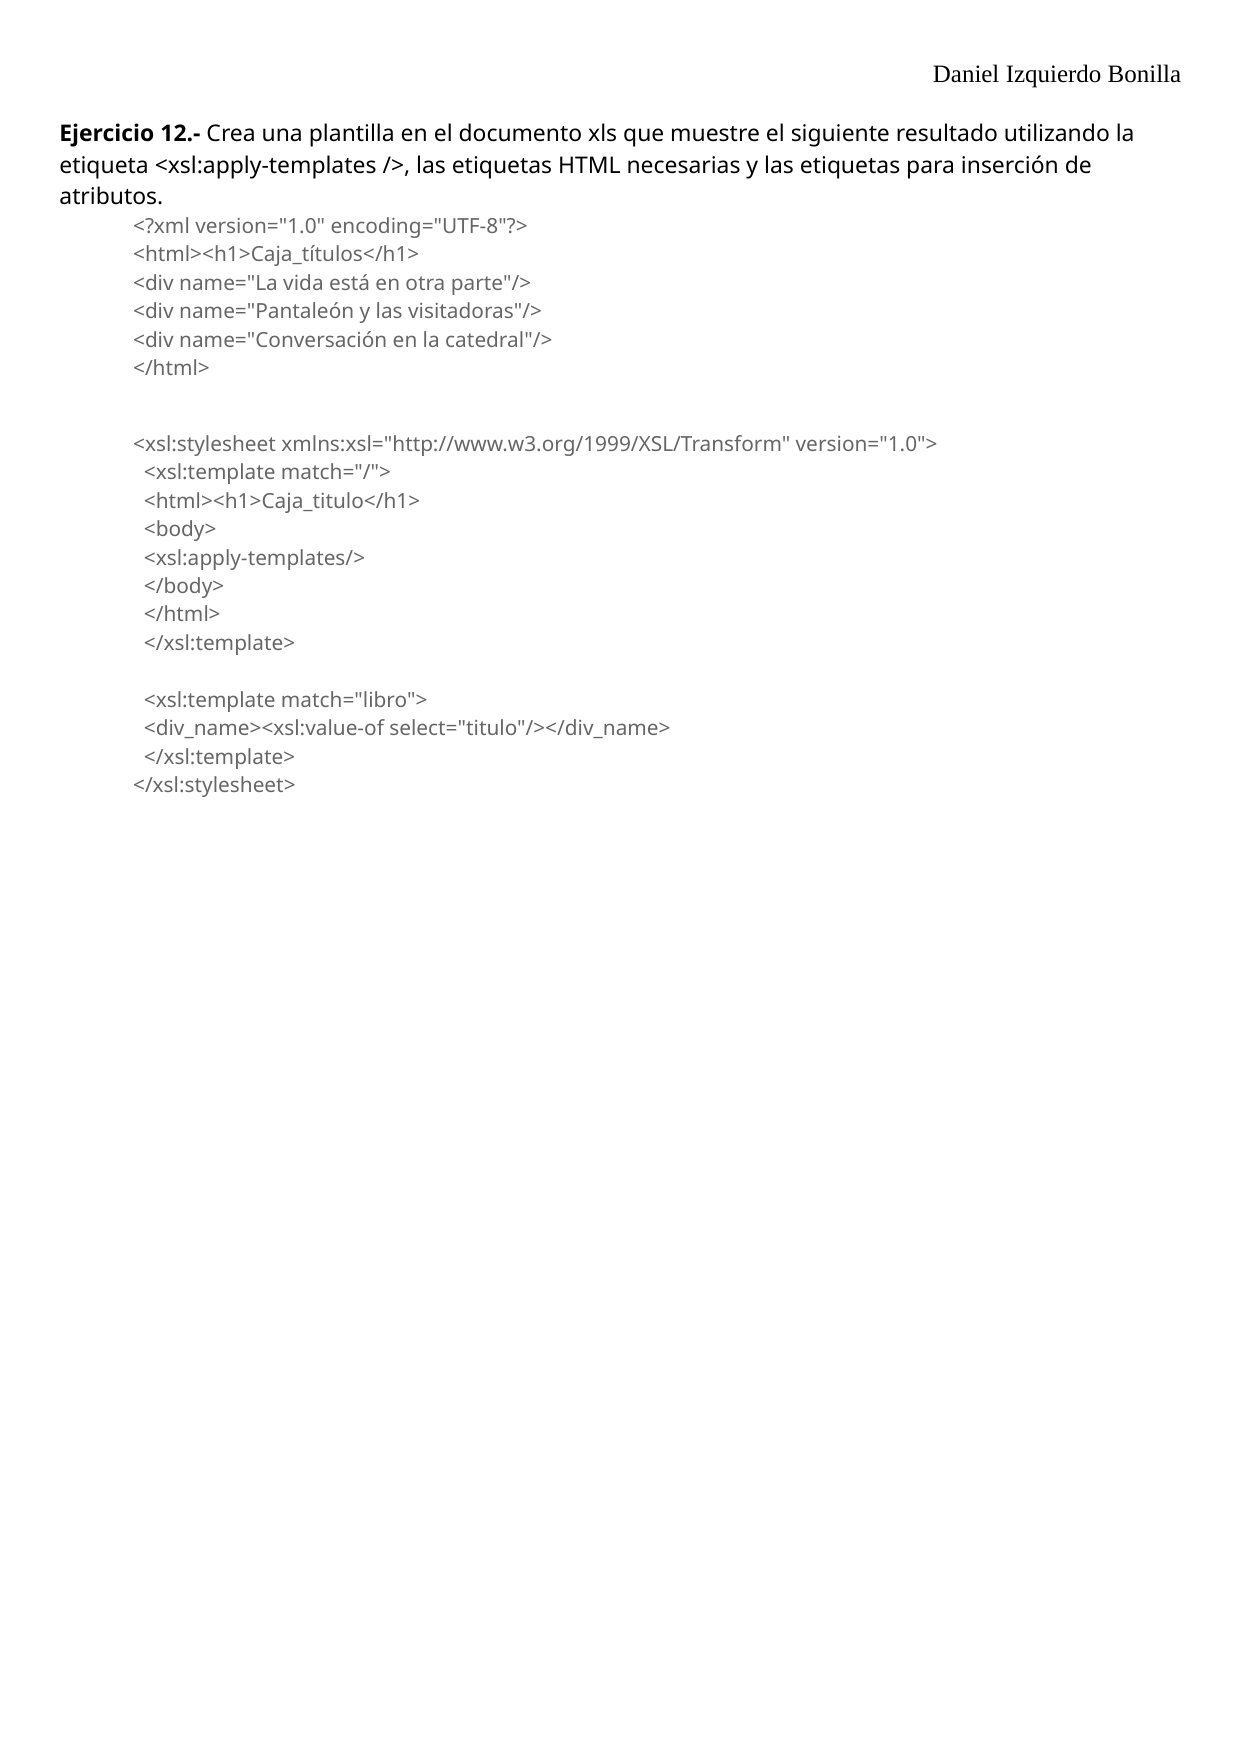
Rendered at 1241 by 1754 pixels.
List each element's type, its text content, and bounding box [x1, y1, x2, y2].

text <div name="La vida está en otra parte"/> [133, 268, 1181, 296]
text </html> [133, 599, 1181, 628]
text <xsl:template match="/"> [133, 457, 1181, 486]
text <xsl:template match="libro"> [133, 685, 1181, 713]
text <div name="Pantaleón y las visitadoras"/> [133, 296, 1181, 325]
text </html> [133, 353, 1181, 382]
text <html><h1>Caja_títulos</h1> [133, 239, 1181, 268]
text <html><h1>Caja_titulo</h1> [133, 486, 1181, 514]
text <xsl:stylesheet xmlns:xsl="http://www.w3.org/1999/XSL/Transform" version="1.0"> [133, 429, 1181, 457]
text Ejercicio 12.- Crea una plantilla en el documento xls que muestre el siguiente resultado utilizando la etiqueta <xsl:apply-templates />, las etiquetas HTML necesarias y las etiquetas para inserción de atributos. [59, 117, 1181, 211]
text </xsl:template> [133, 742, 1181, 770]
text <div_name><xsl:value-of select="titulo"/></div_name> [133, 713, 1181, 742]
text <?xml version="1.0" encoding="UTF-8"?> [59, 211, 1181, 239]
text </xsl:stylesheet> [133, 770, 1181, 799]
text <div name="Conversación en la catedral"/> [133, 325, 1181, 353]
text </body> [133, 571, 1181, 599]
text </xsl:template> [133, 628, 1181, 656]
text <body> [133, 514, 1181, 543]
text <xsl:apply-templates/> [133, 543, 1181, 571]
